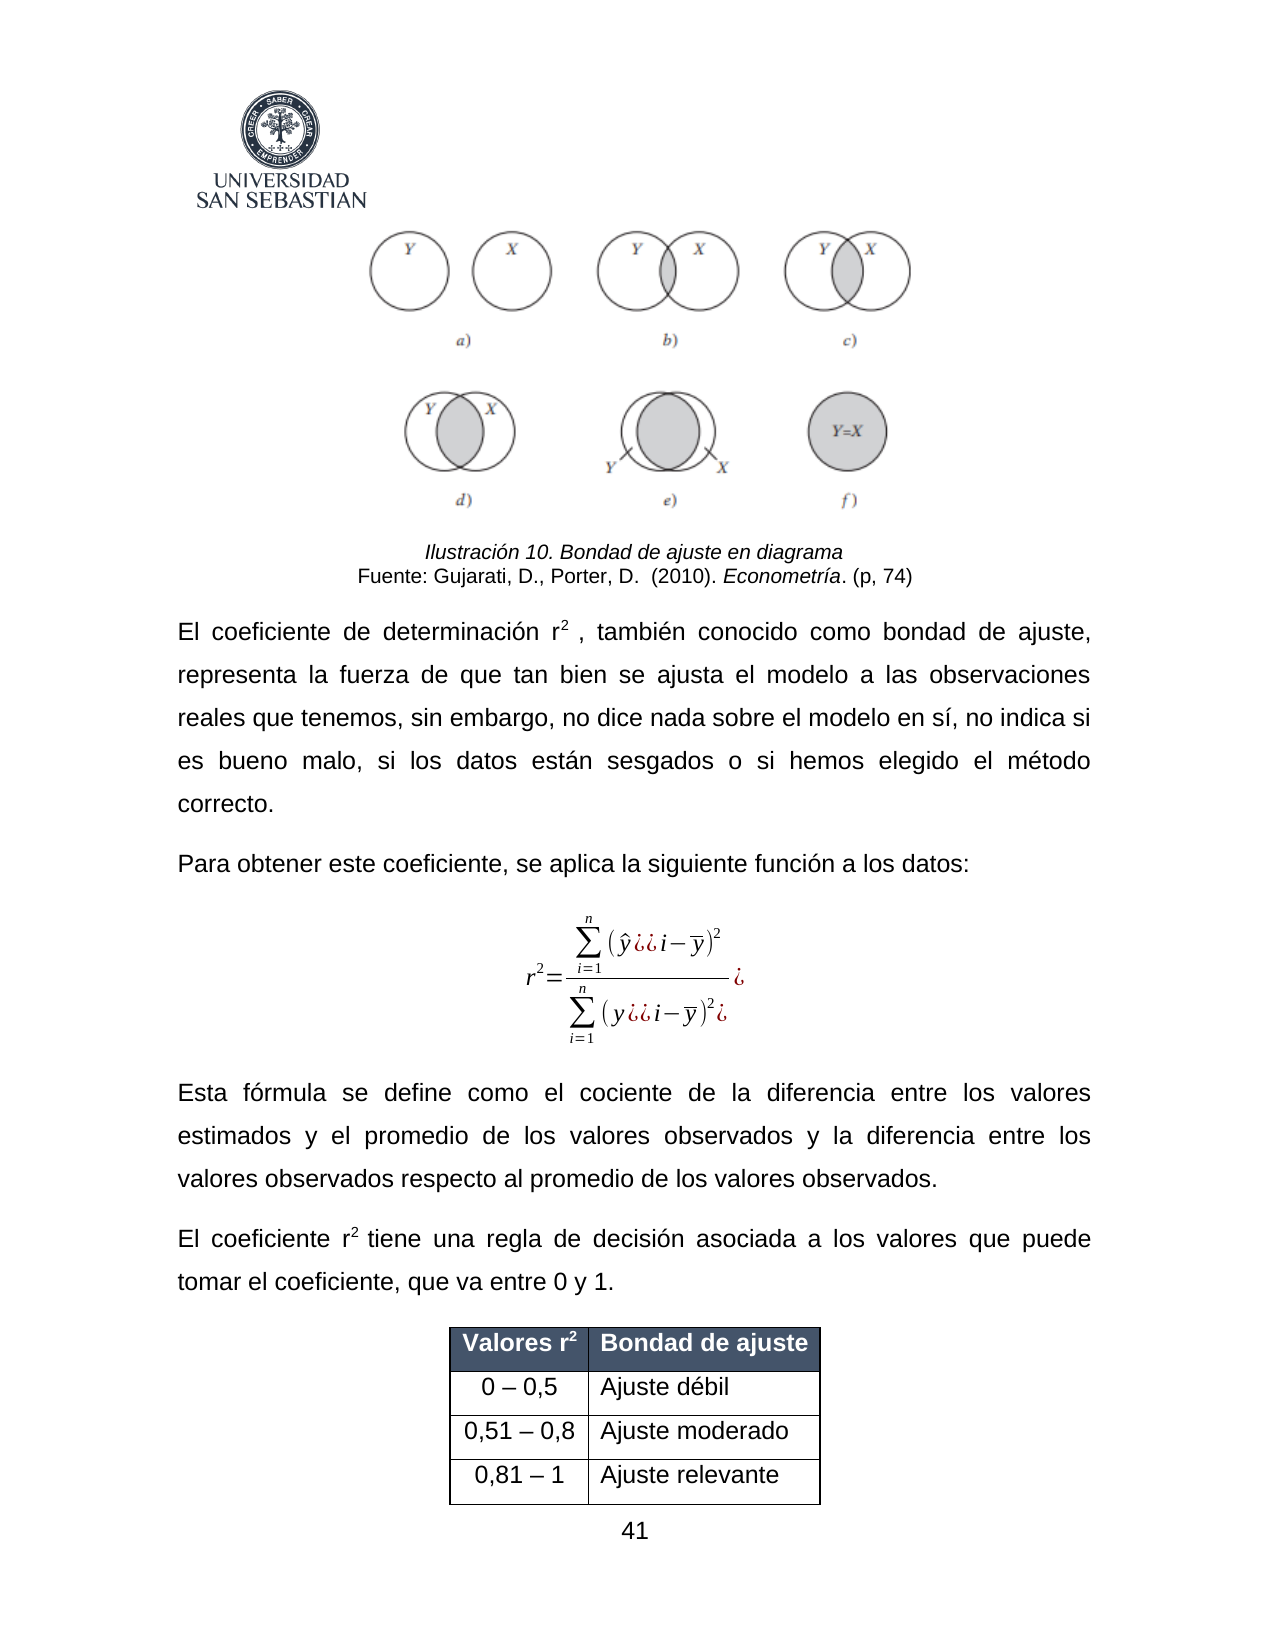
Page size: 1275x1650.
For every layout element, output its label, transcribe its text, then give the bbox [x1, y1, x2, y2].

text El coeficiente r2 tiene una regla de decisión asociada a los valores que puede tomar el coeficiente, que va entre 0 y 1. [177, 1224, 1093, 1296]
table_cell 0,51 – 0,8 [451, 1416, 588, 1459]
text Fuente: Gujarati, D., Porter, D. (2010). Econometría. (p, 74) [177, 564, 1093, 588]
text Ilustración 10. Bondad de ajuste en diagrama [177, 540, 1093, 564]
text Esta fórmula se define como el cociente de la diferencia entre los valores estimados y el promedio de los valores observados y la diferencia entre los valores observados respecto al promedio de los valores observados. [177, 1078, 1093, 1193]
table_cell Ajuste moderado [589, 1416, 819, 1459]
table_header Bondad de ajuste [589, 1328, 819, 1371]
text El coeficiente de determinación r2 , también conocido como bondad de ajuste, representa la fuerza de que tan bien se ajusta el modelo a las observaciones reales que tenemos, sin embargo, no dice nada sobre el modelo en sí, no indica si es bueno malo, si los datos están sesgados o si hemos elegido el método correcto. [177, 617, 1093, 818]
table_cell 0,81 – 1 [451, 1460, 588, 1503]
text Para obtener este coeficiente, se aplica la siguiente función a los datos: [177, 849, 1093, 878]
table_cell Ajuste relevante [589, 1460, 819, 1503]
table_header Valores r2 [451, 1328, 588, 1371]
table_cell 0 – 0,5 [451, 1372, 588, 1415]
table_cell Ajuste débil [589, 1372, 819, 1415]
picture [177, 76, 924, 526]
